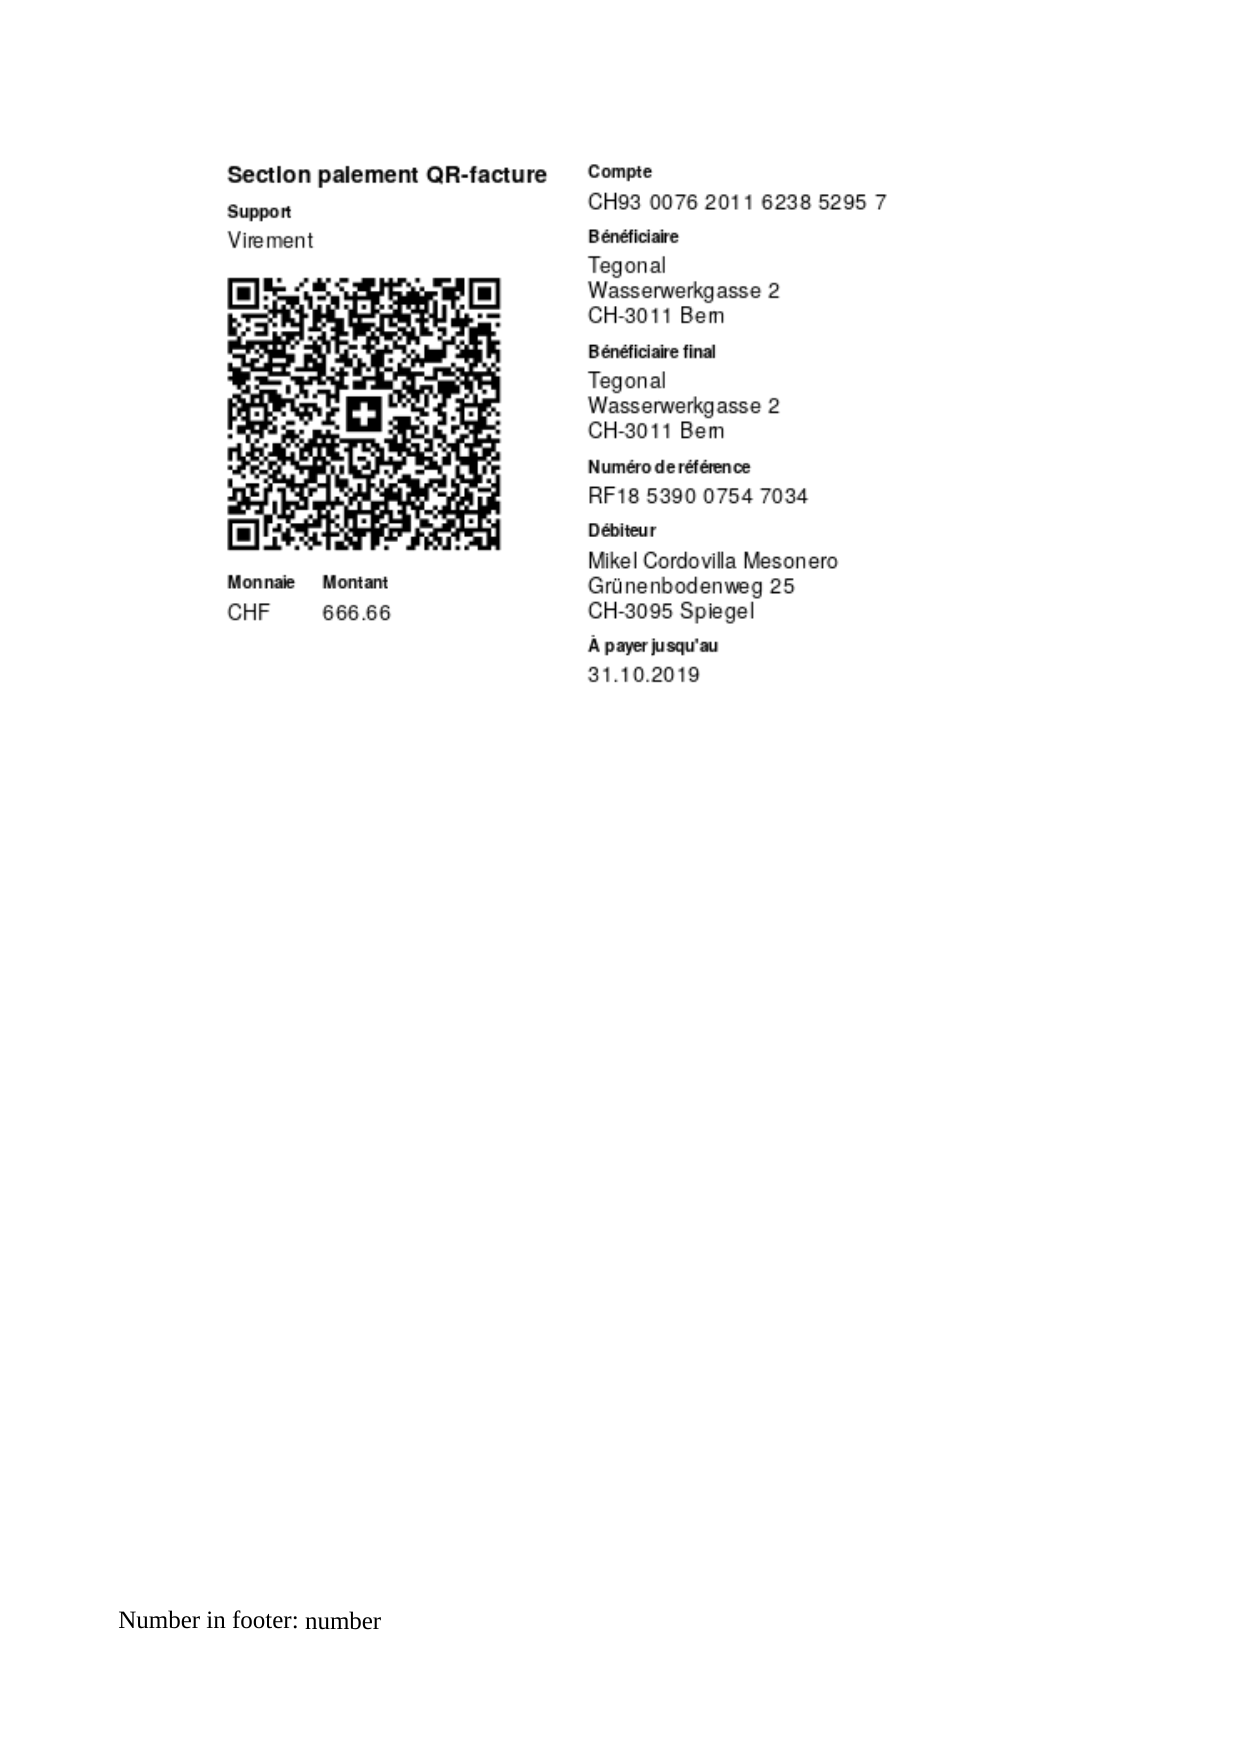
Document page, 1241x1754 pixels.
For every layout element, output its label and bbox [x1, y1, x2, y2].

picture [181, 118, 1059, 739]
